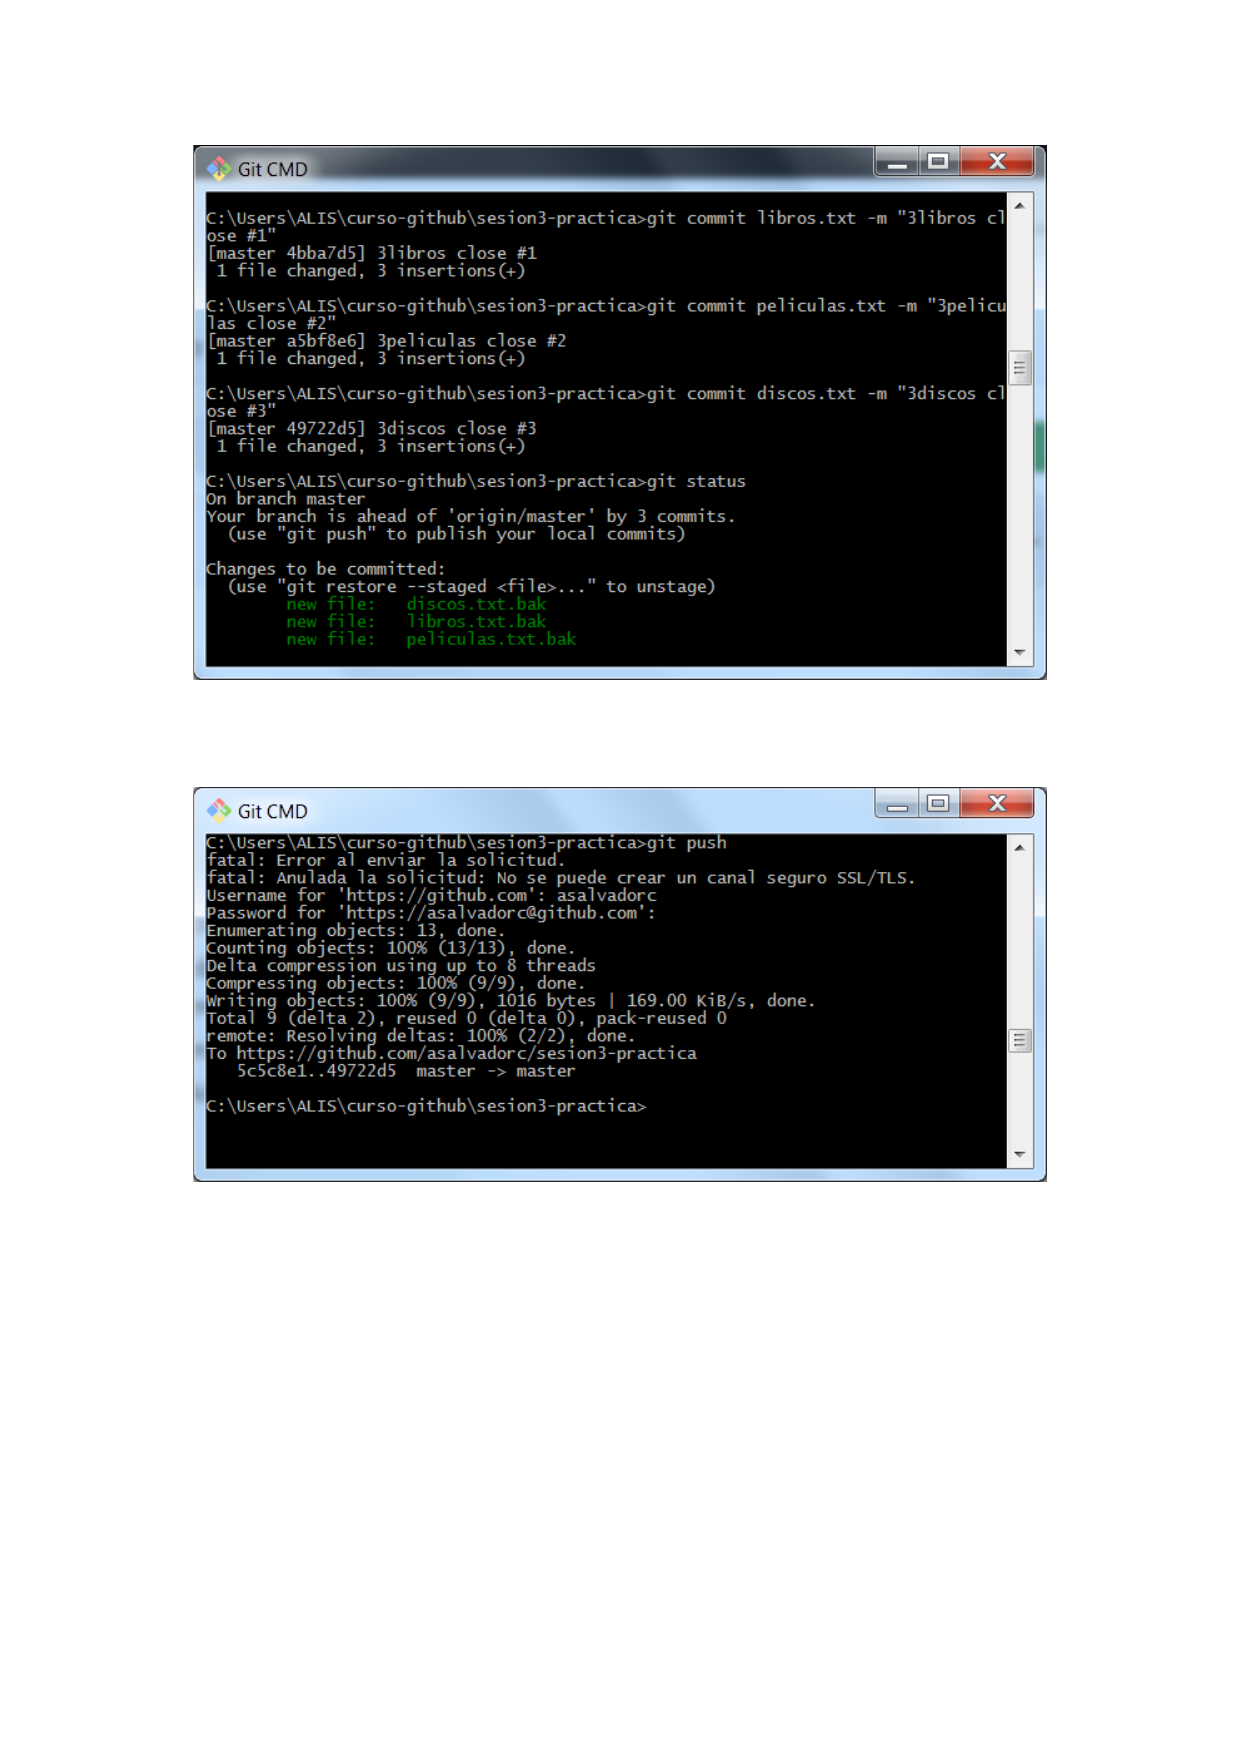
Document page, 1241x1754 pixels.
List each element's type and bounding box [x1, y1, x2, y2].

picture [193, 145, 1047, 680]
picture [193, 787, 1047, 1182]
